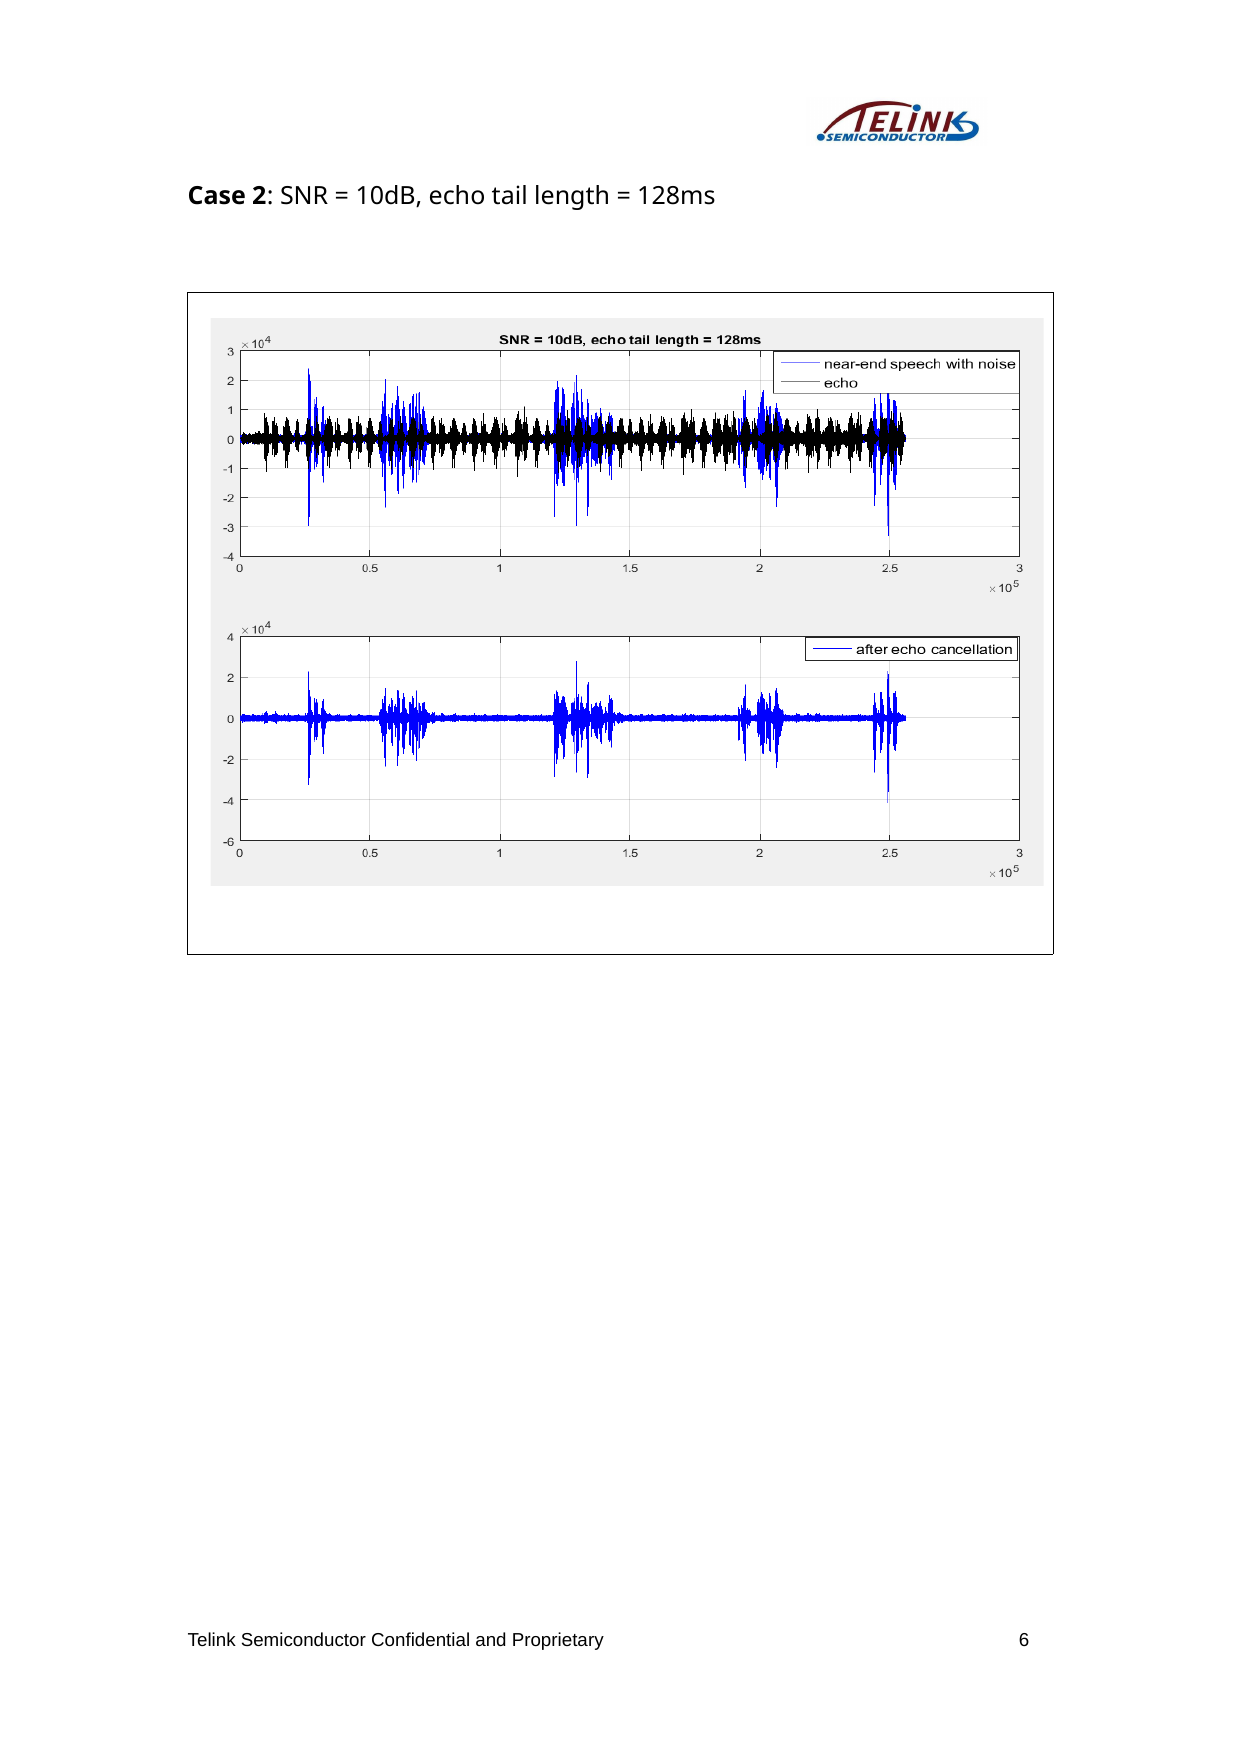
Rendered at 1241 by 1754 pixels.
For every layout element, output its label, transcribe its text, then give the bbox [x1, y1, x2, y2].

picture [210, 318, 1044, 886]
picture [806, 97, 988, 146]
table_header [188, 293, 1053, 954]
text Case 2: SNR = 10dB, echo tail length = 128ms [187, 162, 1053, 227]
